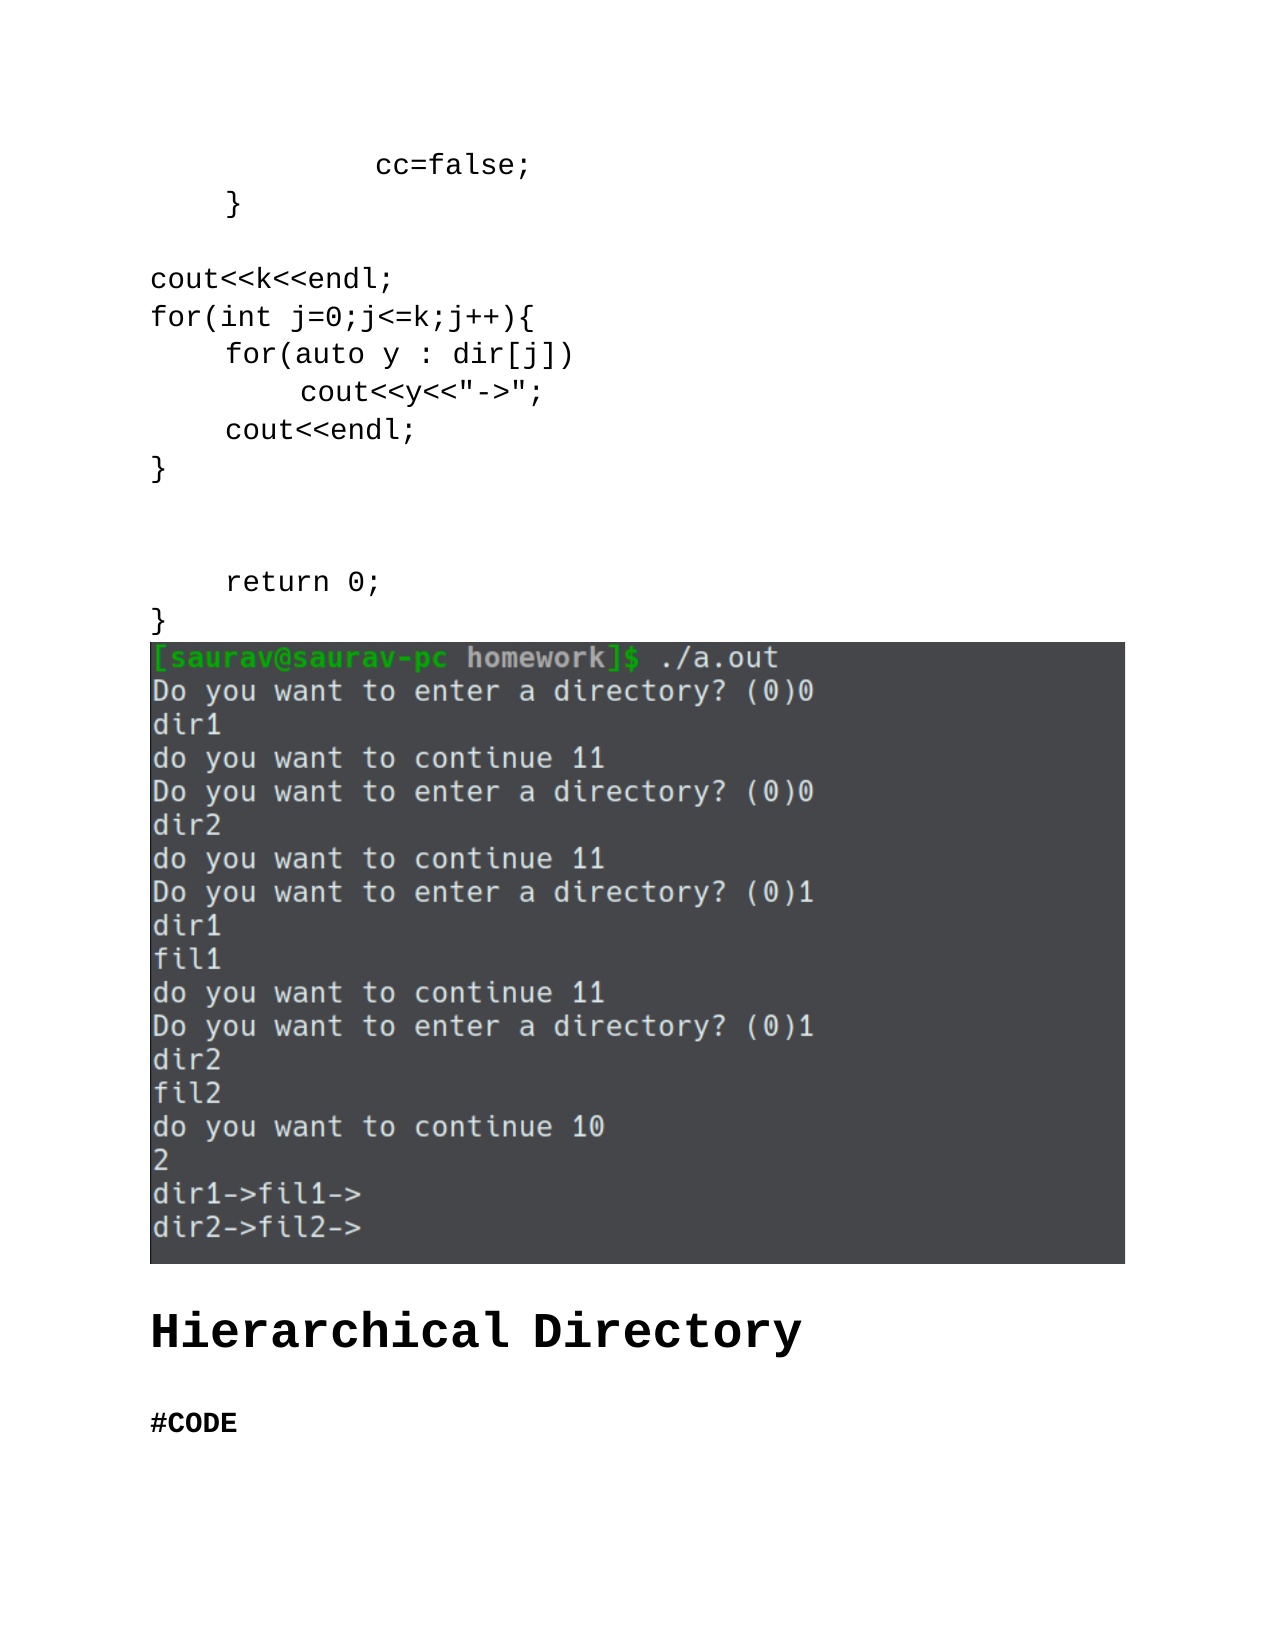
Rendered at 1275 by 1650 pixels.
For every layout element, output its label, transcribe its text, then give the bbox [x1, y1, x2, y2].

text cout<<endl; [150, 415, 1125, 448]
picture [150, 642, 1125, 1264]
text } [150, 453, 1125, 486]
text for(auto y : dir[j]) [150, 339, 1125, 373]
text cc=false; [150, 150, 1125, 183]
text Hierarchical Directory [150, 1306, 1125, 1362]
text return 0; [150, 567, 1125, 600]
text } [150, 605, 1125, 638]
text #CODE [150, 1408, 1125, 1442]
text cout<<k<<endl; [150, 264, 1125, 297]
text } [150, 188, 1125, 221]
text for(int j=0;j<=k;j++){ [150, 302, 1125, 335]
text cout<<y<<"->"; [150, 377, 1125, 411]
